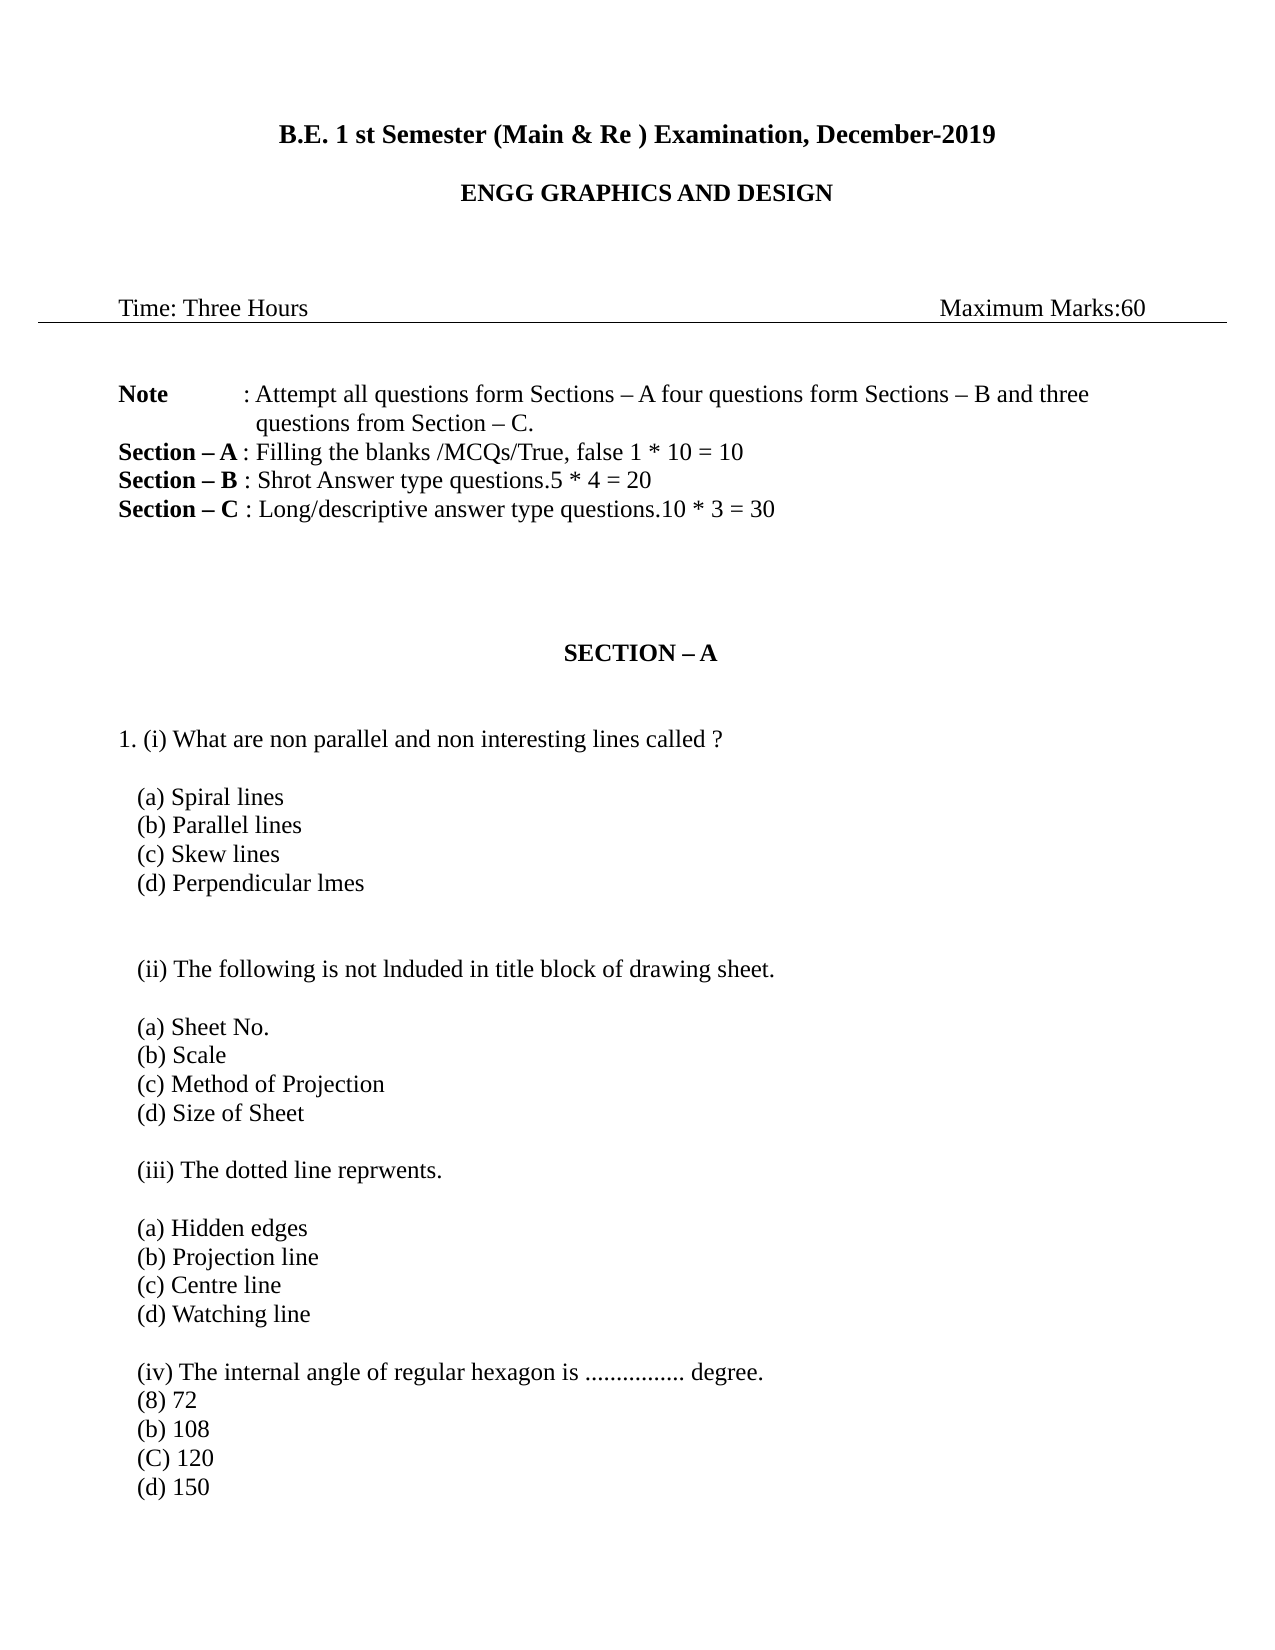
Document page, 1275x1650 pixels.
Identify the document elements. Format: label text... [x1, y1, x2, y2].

text (a) Sheet No. [118, 1012, 1157, 1041]
text 1. (i) What are non parallel and non interesting lines called ? [118, 724, 1157, 753]
text ENGG GRAPHICS AND DESIGN [118, 178, 1157, 207]
text questions from Section – C. [118, 408, 1157, 437]
text (iv) The internal angle of regular hexagon is ................ degree. [118, 1357, 1157, 1386]
text Note : Attempt all questions form Sections – A four questions form Sections – B and three [118, 379, 1157, 408]
text (c) Skew lines [118, 839, 1157, 868]
text Section – C : Long/descriptive answer type questions.10 * 3 = 30 [118, 494, 1157, 523]
text (b) Projection line [118, 1242, 1157, 1271]
text Section – A : Filling the blanks /MCQs/True, false 1 * 10 = 10 [118, 437, 1157, 466]
text (d) Perpendicular lmes [118, 868, 1157, 897]
text B.E. 1 st Semester (Main & Re ) Examination, December-2019 [118, 118, 1157, 149]
text (a) Spiral lines [118, 782, 1157, 811]
text (c) Method of Projection [118, 1069, 1157, 1098]
text Time: Three Hours Maximum Marks:60 [118, 293, 1157, 322]
text (d) 150 [118, 1472, 1157, 1501]
text (b) Parallel lines [118, 811, 1157, 839]
text (c) Centre line [118, 1271, 1157, 1299]
text (C) 120 [118, 1443, 1157, 1472]
text (iii) The dotted line reprwents. [118, 1156, 1157, 1184]
text (b) Scale [118, 1041, 1157, 1069]
text (b) 108 [118, 1414, 1157, 1443]
text (8) 72 [118, 1386, 1157, 1414]
text (ii) The following is not lnduded in title block of drawing sheet. [118, 954, 1157, 983]
text (d) Size of Sheet [118, 1098, 1157, 1127]
text SECTION – A [118, 638, 1157, 667]
text (a) Hidden edges [118, 1213, 1157, 1242]
text (d) Watching line [118, 1299, 1157, 1328]
text Section – B : Shrot Answer type questions.5 * 4 = 20 [118, 466, 1157, 494]
